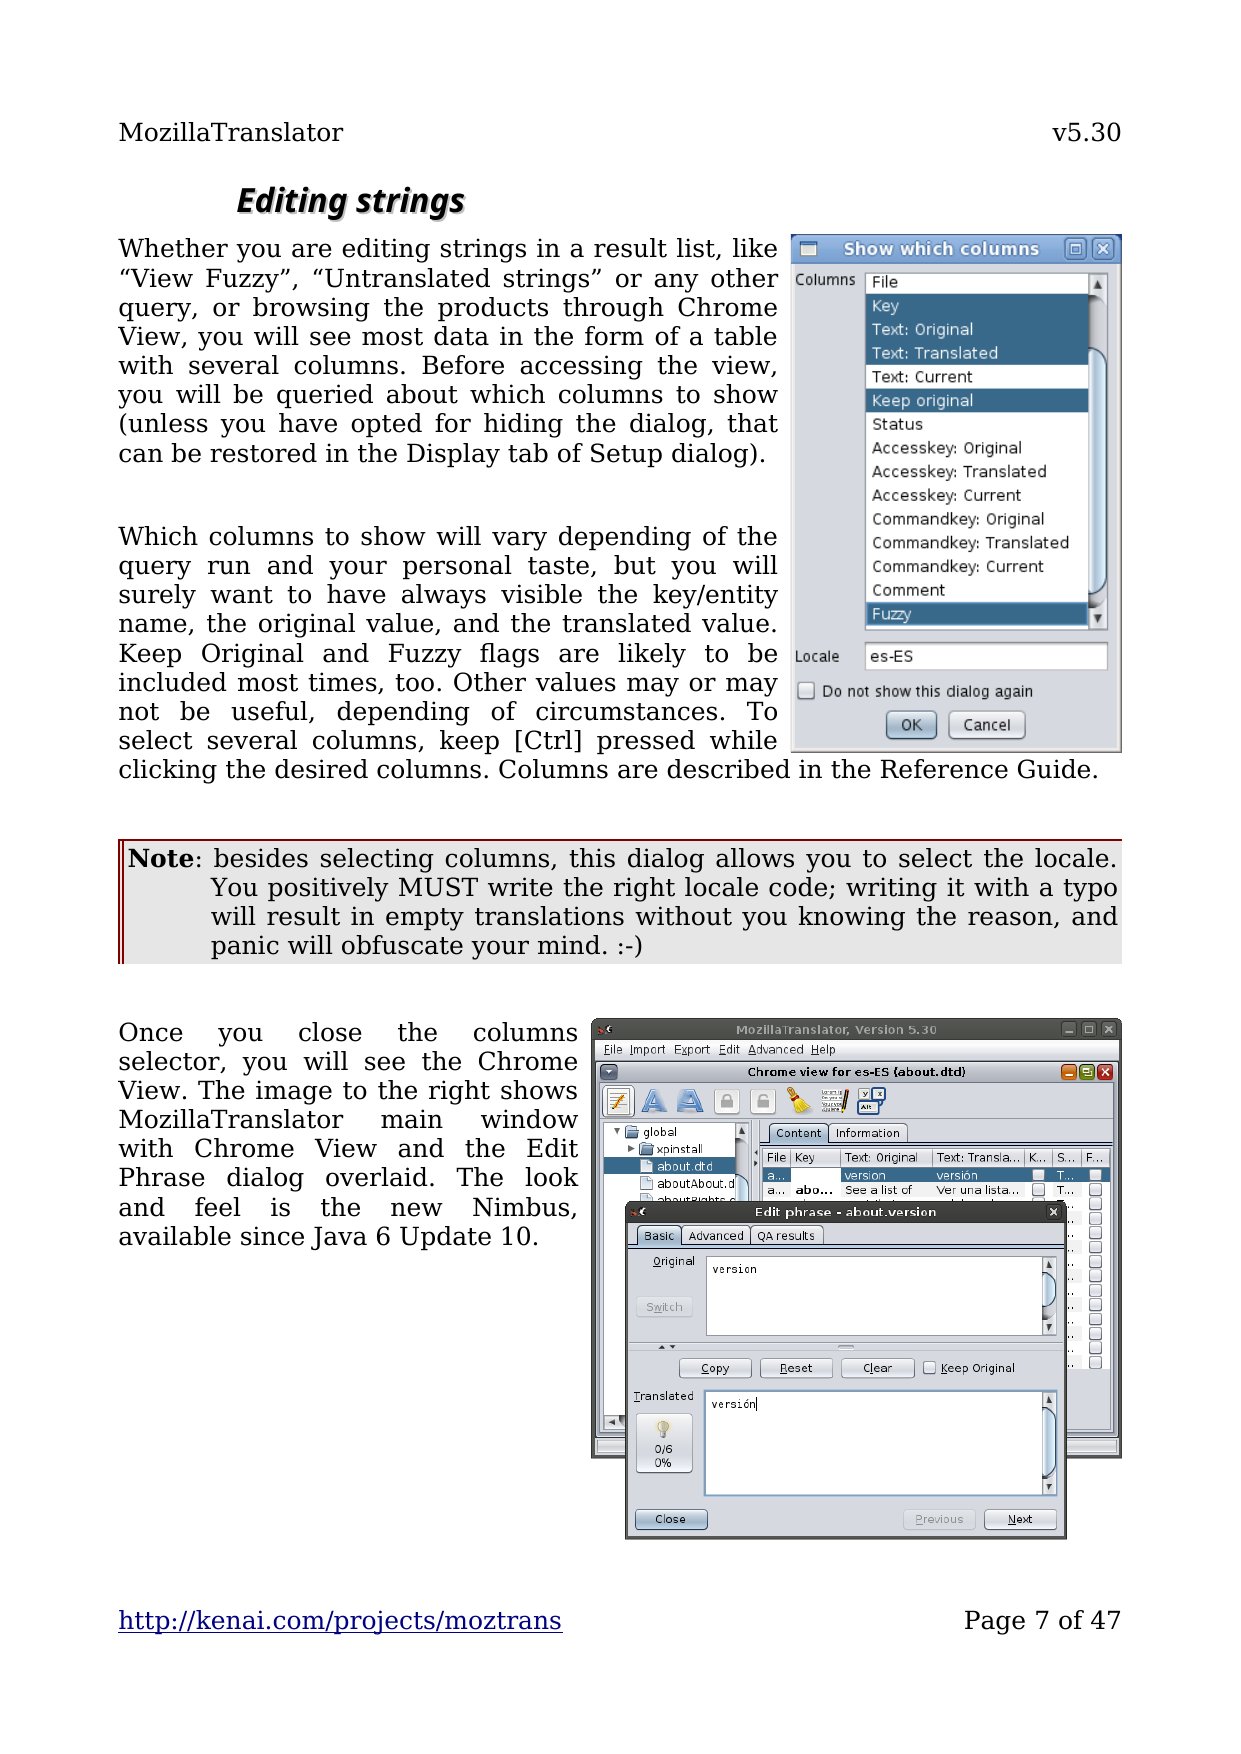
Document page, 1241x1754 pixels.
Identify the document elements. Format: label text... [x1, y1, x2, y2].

picture [790, 234, 1122, 753]
subtitle Editing strings [236, 177, 1122, 222]
text Which columns to show will vary depending of the query run and your personal taste, but you will surely want to have always visible the key/entity name, the original value, and the translated value. Keep Original and Fuzzy flags are likely to be included most times, too. Other values may or may not be useful, depending of circumstances. To select several columns, keep [Ctrl] pressed while clicking the desired columns. Columns are described in the Reference Guide. [118, 522, 1122, 785]
text Whether you are editing strings in a result list, like “View Fuzzy”, “Untranslated strings” or any other query, or browsing the products through Chrome View, you will see most data in the form of a table with several columns. Before accessing the view, you will be queried about which columns to show (unless you have opted for hiding the dialog, that can be restored in the Display tab of Setup dialog). [118, 235, 790, 468]
text Once you close the columns selector, you will see the Chrome View. The image to the right shows MozillaTranslator main window with Chrome View and the Edit Phrase dialog overlaid. The look and feel is the new Nimbus, available since Java 6 Update 10. [118, 1018, 590, 1251]
picture [590, 1017, 1122, 1540]
text Note: besides selecting columns, this dialog allows you to select the locale. You positively MUST write the right locale code; writing it with a typo will result in empty translations without you knowing the reason, and panic will obfuscate your mind. :-) [124, 841, 1122, 964]
